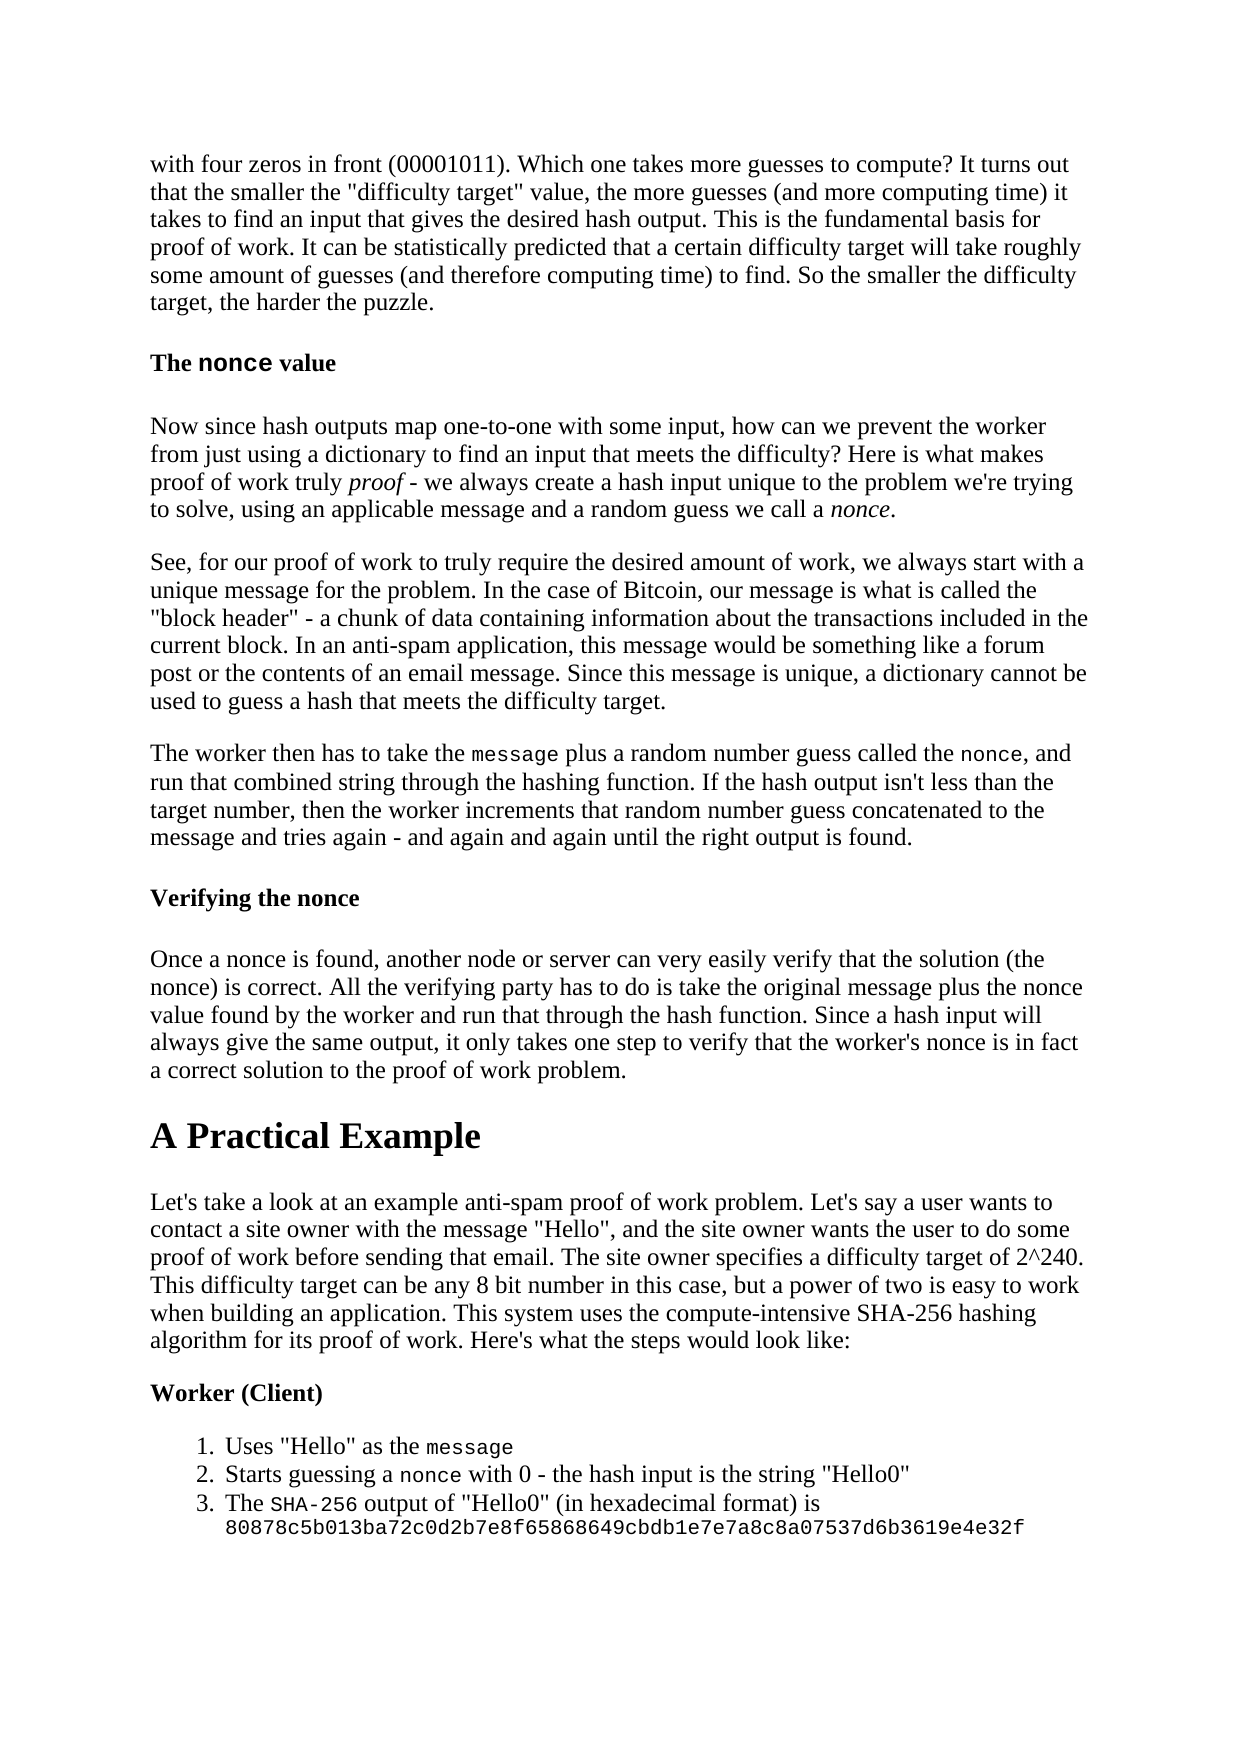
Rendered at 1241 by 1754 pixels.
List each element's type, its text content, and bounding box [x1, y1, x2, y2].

text with four zeros in front (00001011). Which one takes more guesses to compute? It turns out that the smaller the "difficulty target" value, the more guesses (and more computing time) it takes to find an input that gives the desired hash output. This is the fundamental basis for proof of work. It can be statistically predicted that a certain difficulty target will take roughly some amount of guesses (and therefore computing time) to find. So the smaller the difficulty target, the harder the puzzle. [150, 150, 1090, 316]
list Starts guessing a nonce with 0 - the hash input is the string "Hello0" [196, 1460, 1090, 1489]
text Let's take a look at an example anti-spam proof of work problem. Let's say a user wants to contact a site owner with the message "Hello", and the site owner wants the user to do some proof of work before sending that email. The site owner specifies a difficulty target of 2^240. This difficulty target can be any 8 bit number in this case, but a power of two is easy to work when building an application. This system uses the compute-intensive SHA-256 hashing algorithm for its proof of work. Here's what the steps would look like: [150, 1188, 1090, 1354]
list Uses "Hello" as the message [196, 1432, 1090, 1460]
subtitle The nonce value [150, 349, 1090, 379]
text Once a nonce is found, another node or server can very easily verify that the solution (the nonce) is correct. All the verifying party has to do is take the original message plus the nonce value found by the worker and run that through the hash function. Since a hash input will always give the same output, it only takes one step to verify that the worker's nonce is in fact a correct solution to the proof of work problem. [150, 945, 1090, 1084]
subtitle Verifying the nonce [150, 884, 1090, 912]
subtitle A Practical Example [150, 1115, 1090, 1157]
text Now since hash outputs map one-to-one with some input, how can we prevent the worker from just using a dictionary to find an input that meets the difficulty? Here is what makes proof of work truly proof - we always create a hash input unique to the problem we're trying to solve, using an applicable message and a random guess we call a nonce. [150, 412, 1090, 523]
text Worker (Client) [150, 1379, 1090, 1407]
list The SHA-256 output of "Hello0" (in hexadecimal format) is 80878c5b013ba72c0d2b7e8f65868649cbdb1e7e7a8c8a07537d6b3619e4e32f [196, 1489, 1090, 1541]
text See, for our proof of work to truly require the desired amount of work, we always start with a unique message for the problem. In the case of Bitcoin, our message is what is called the "block header" - a chunk of data containing information about the transactions included in the current block. In an anti-spam application, this message would be something like a forum post or the contents of an email message. Since this message is unique, a dictionary cannot be used to guess a hash that meets the difficulty target. [150, 548, 1090, 714]
text The worker then has to take the message plus a random number guess called the nonce, and run that combined string through the hashing function. If the hash output isn't less than the target number, then the worker increments that random number guess concatenated to the message and tries again - and again and again until the right output is found. [150, 739, 1090, 851]
